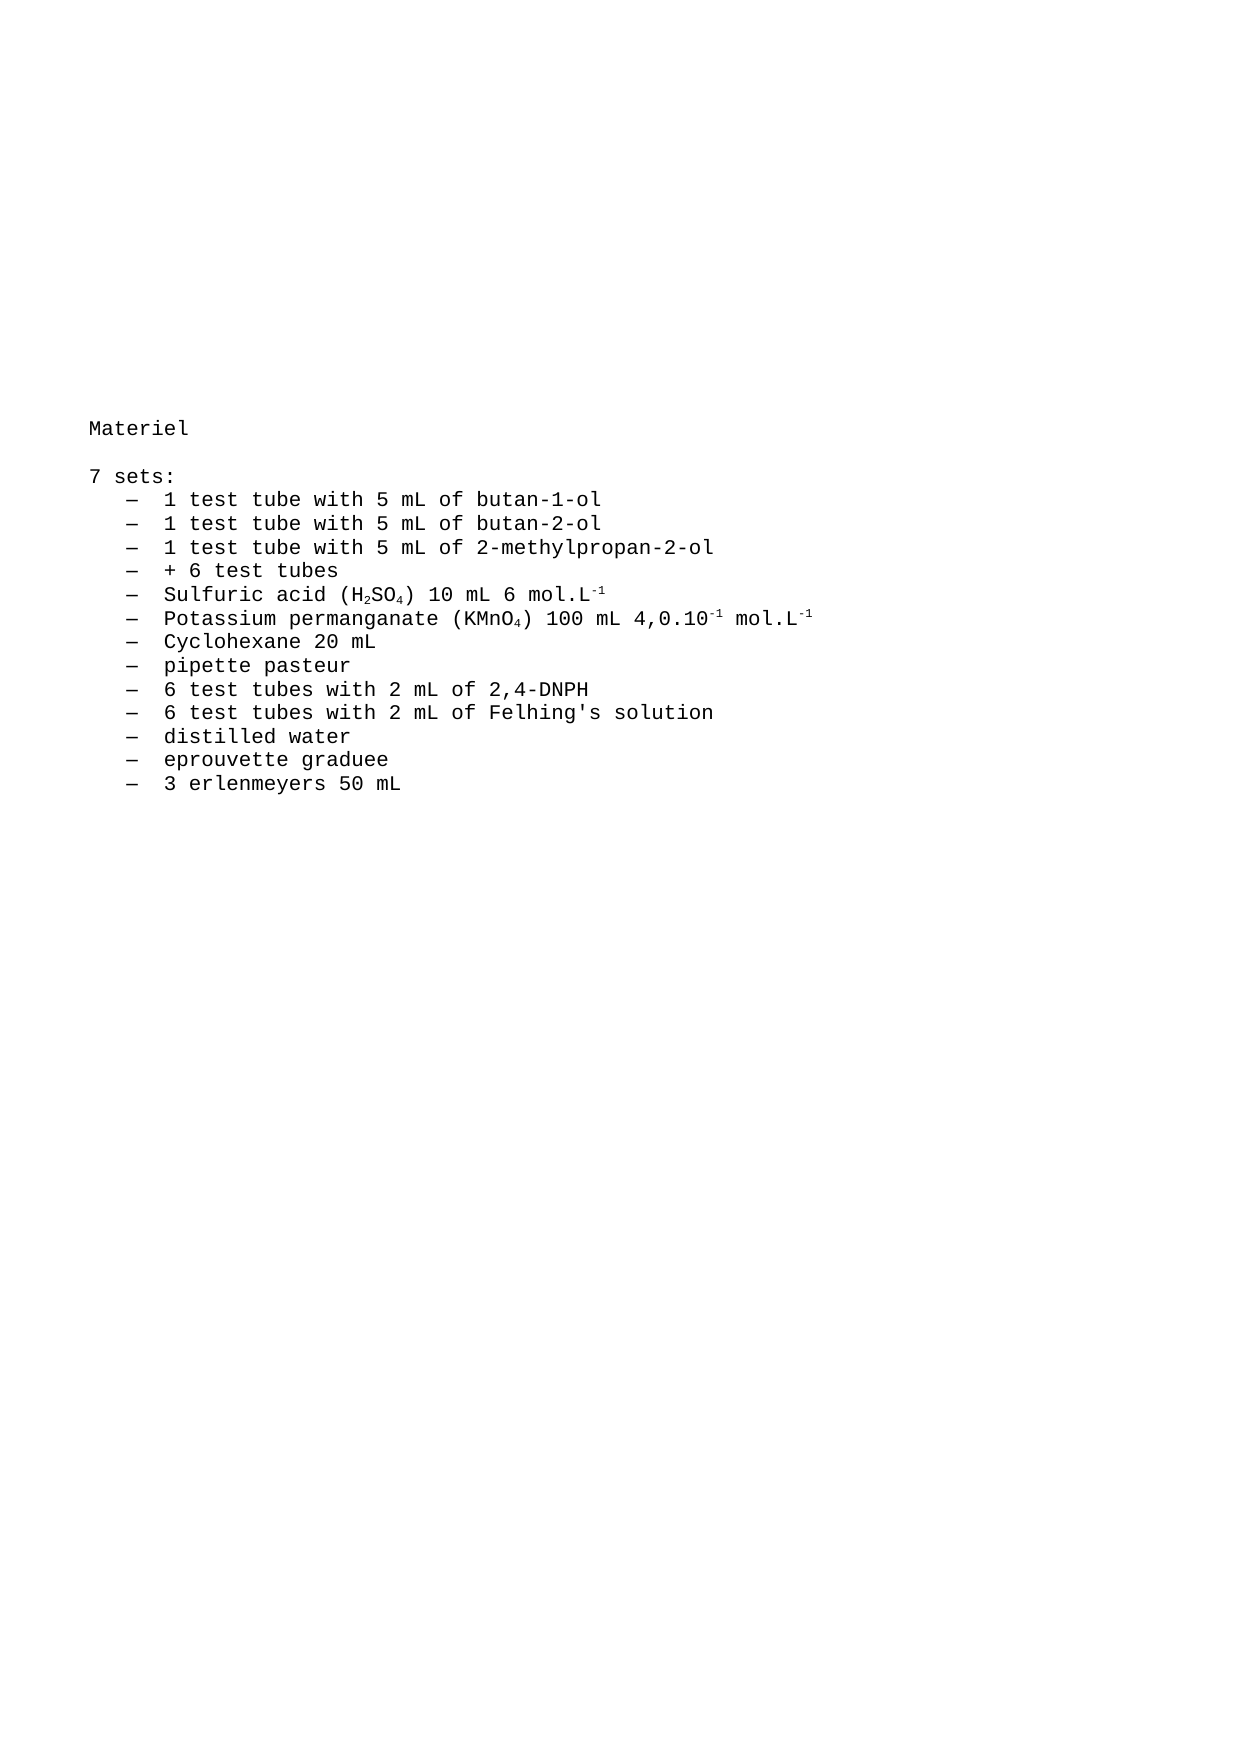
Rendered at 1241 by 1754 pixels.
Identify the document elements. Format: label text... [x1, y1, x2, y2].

list 6 test tubes with 2 mL of Felhing's solution [126, 702, 1181, 726]
list Sulfuric acid (H2SO4) 10 mL 6 mol.L-1 [126, 584, 1181, 608]
text 7 sets: [88, 466, 1181, 489]
list Potassium permanganate (KMnO4) 100 mL 4,0.10-1 mol.L-1 [126, 608, 1181, 631]
list 3 erlenmeyers 50 mL [126, 773, 1181, 797]
list 1 test tube with 5 mL of butan-1-ol [126, 489, 1181, 513]
list 6 test tubes with 2 mL of 2,4-DNPH [126, 678, 1181, 702]
list eprouvette graduee [126, 749, 1181, 773]
list Cyclohexane 20 mL [126, 631, 1181, 655]
list pipette pasteur [126, 655, 1181, 678]
text Materiel [88, 418, 1181, 442]
list 1 test tube with 5 mL of butan-2-ol [126, 513, 1181, 537]
list distilled water [126, 726, 1181, 749]
list 1 test tube with 5 mL of 2-methylpropan-2-ol [126, 537, 1181, 560]
list + 6 test tubes [126, 560, 1181, 584]
